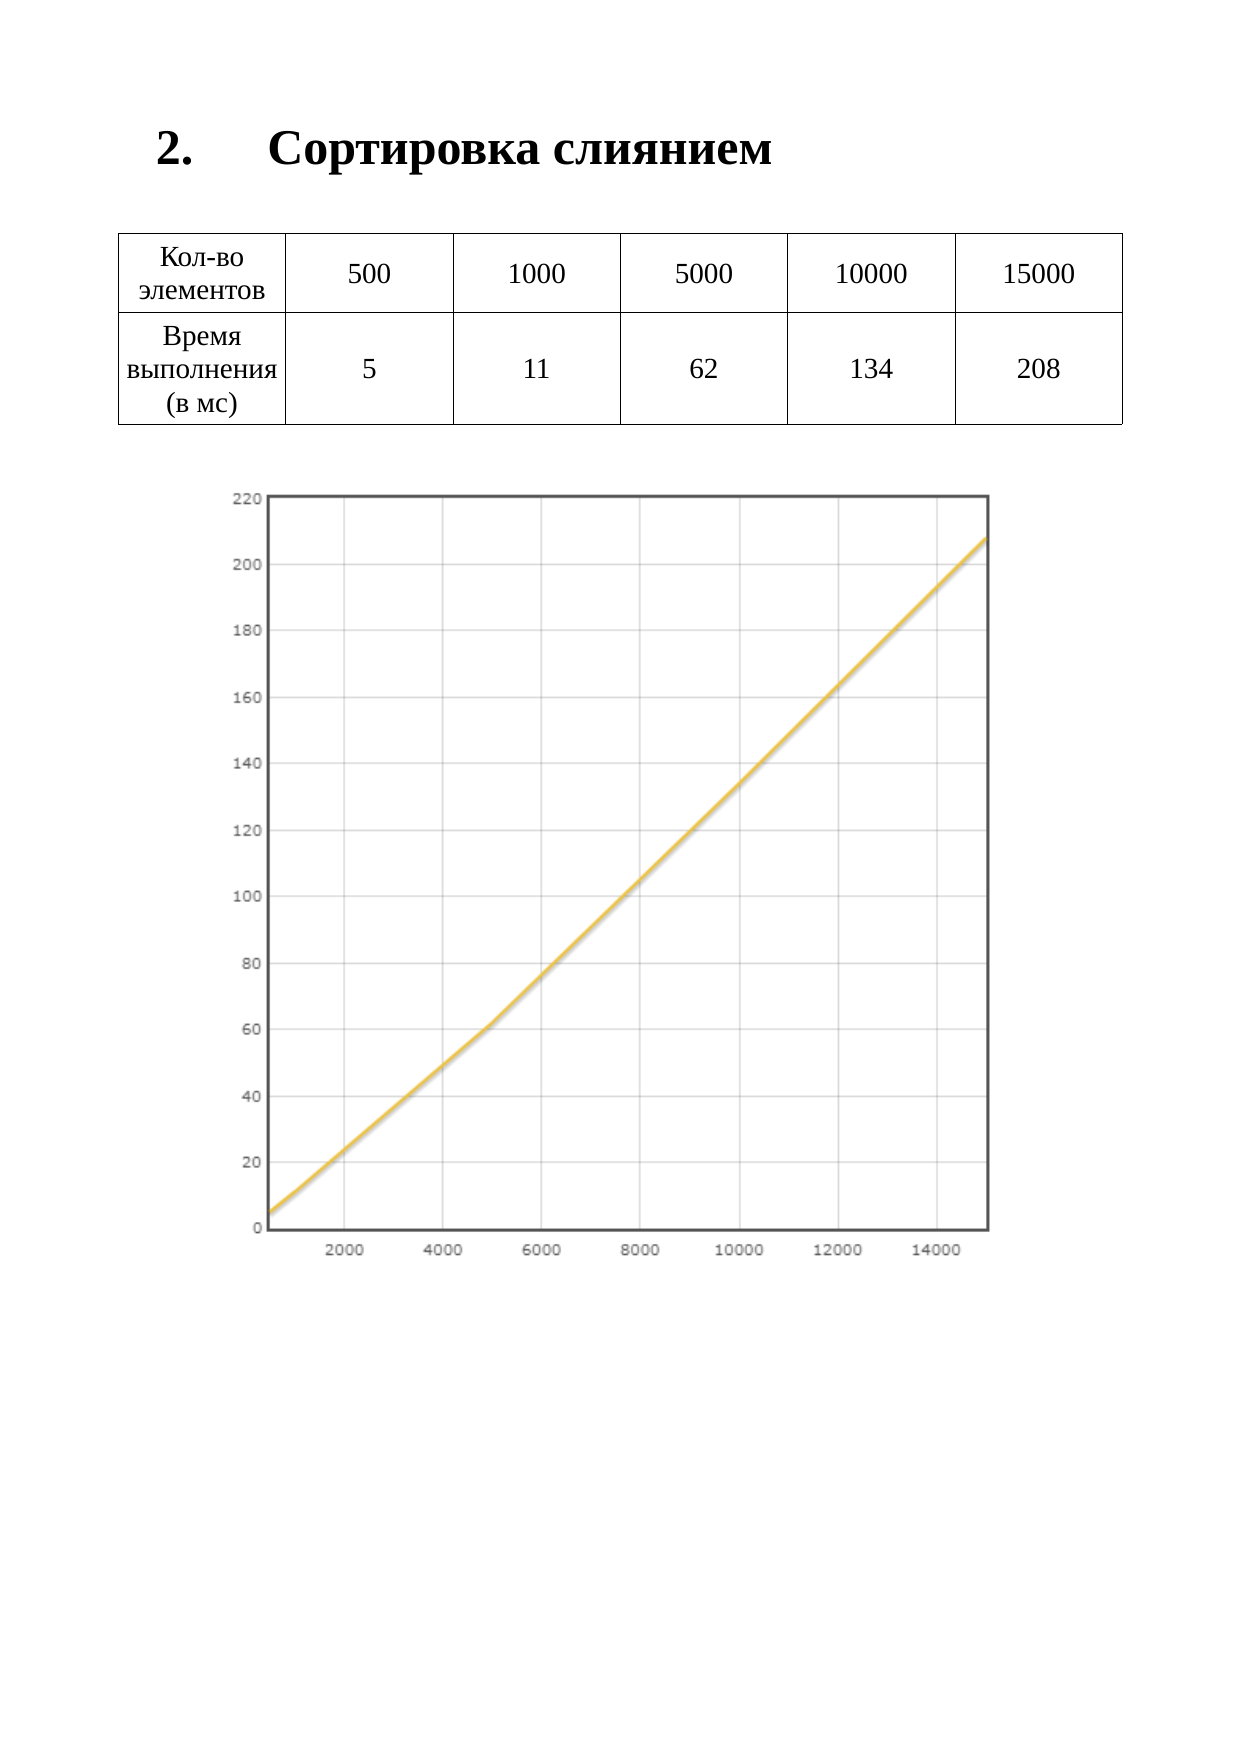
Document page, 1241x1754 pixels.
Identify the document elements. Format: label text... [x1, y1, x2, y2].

table_cell 11 [454, 313, 620, 424]
table_header Кол-во элементов [119, 234, 285, 312]
list Сортировка слиянием [156, 118, 1122, 176]
table_cell 62 [621, 313, 787, 424]
table_cell 134 [788, 313, 955, 424]
table_cell Время выполнения (в мс) [119, 313, 285, 424]
table_header 15000 [956, 234, 1122, 312]
table_header 5000 [621, 234, 787, 312]
table_header 10000 [788, 234, 955, 312]
table_cell 5 [286, 313, 453, 424]
table_cell 208 [956, 313, 1122, 424]
table_header 1000 [454, 234, 620, 312]
picture [220, 481, 1020, 1268]
table_header 500 [286, 234, 453, 312]
